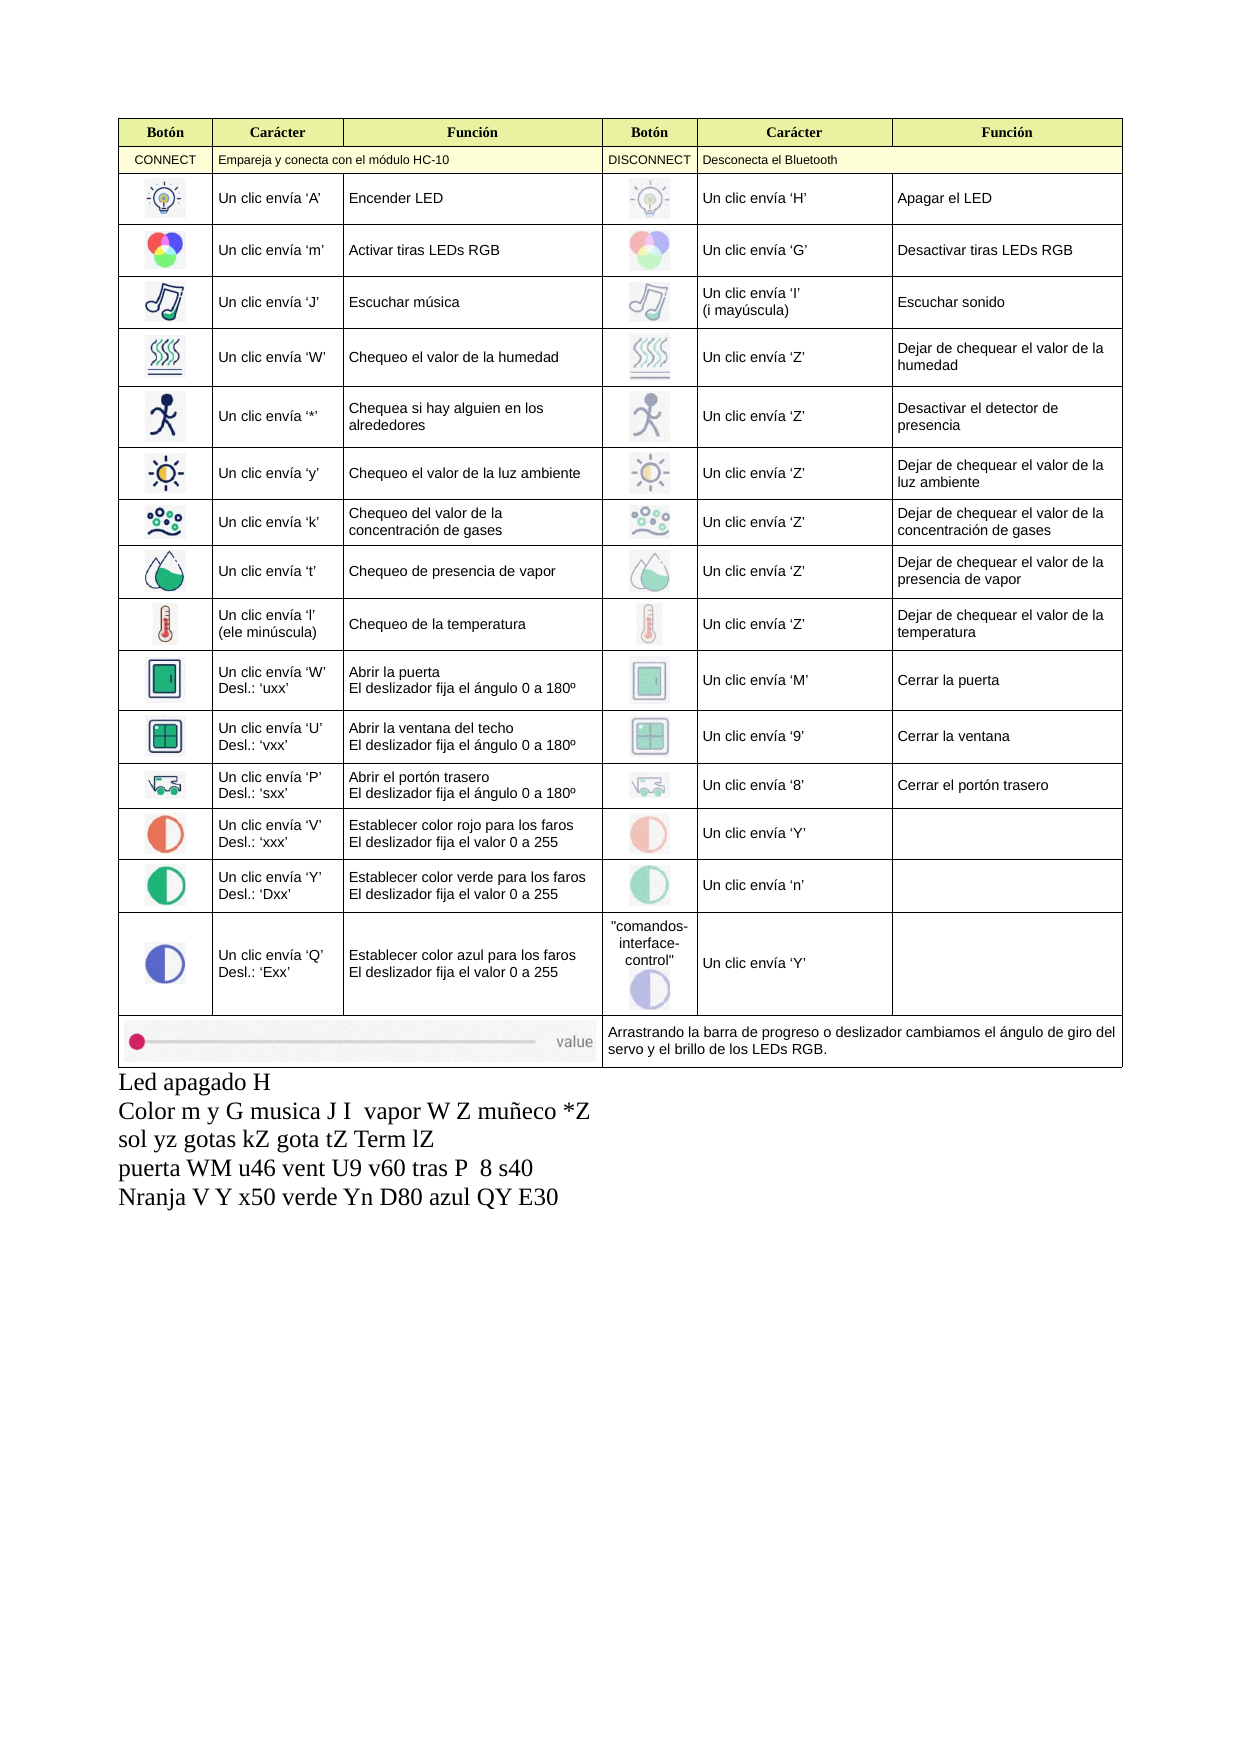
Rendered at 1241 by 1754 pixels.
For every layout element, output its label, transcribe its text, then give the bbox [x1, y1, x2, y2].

table_cell Un clic envía ‘Y’ [698, 913, 892, 1015]
picture [144, 864, 186, 906]
table_cell Un clic envía ‘l’ (ele minúscula) [213, 599, 343, 650]
table_cell Chequeo el valor de la humedad [344, 329, 602, 386]
table_cell Un clic envía ‘9’ [698, 711, 892, 763]
table_cell Desactivar tiras LEDs RGB [893, 225, 1122, 276]
table_cell Chequea si hay alguien en los alrededores [344, 387, 602, 447]
table_cell [603, 329, 697, 386]
table_cell Un clic envía ‘W’ Desl.: ‘uxx’ [213, 651, 343, 710]
table_cell Chequeo de presencia de vapor [344, 546, 602, 597]
table_cell [119, 711, 212, 763]
table_cell [119, 329, 212, 386]
table_cell Dejar de chequear el valor de la luz ambiente [893, 448, 1122, 499]
table_cell Un clic envía ‘t’ [213, 546, 343, 597]
table_cell [603, 546, 697, 597]
text Nranja V Y x50 verde Yn D80 azul QY E30 [118, 1182, 1122, 1211]
table_cell Un clic envía ‘V’ Desl.: ‘xxx’ [213, 809, 343, 859]
table_header Función [893, 119, 1122, 146]
table_cell [119, 764, 212, 808]
table_cell Apagar el LED [893, 174, 1122, 224]
table_cell [603, 651, 697, 710]
table_cell [603, 277, 697, 328]
table_cell Un clic envía ‘Z’ [698, 448, 892, 499]
table_cell Activar tiras LEDs RGB [344, 225, 602, 276]
table_cell Abrir el portón trasero El deslizador fija el ángulo 0 a 180º [344, 764, 602, 808]
picture [144, 550, 186, 592]
picture [144, 231, 186, 269]
table_cell [119, 809, 212, 859]
table_cell Un clic envía ‘I’ (i mayúscula) [698, 277, 892, 328]
table_cell Un clic envía ‘Z’ [698, 546, 892, 597]
table_cell Establecer color azul para los faros El deslizador fija el valor 0 a 255 [344, 913, 602, 1015]
picture [628, 716, 671, 757]
table_cell [603, 387, 697, 447]
table_cell [119, 277, 212, 328]
table_cell Un clic envía ‘*’ [213, 387, 343, 447]
table_cell Cerrar la ventana [893, 711, 1122, 763]
picture [144, 813, 186, 854]
table_cell Un clic envía ‘8’ [698, 764, 892, 808]
table_cell Establecer color rojo para los faros El deslizador fija el valor 0 a 255 [344, 809, 602, 859]
table_cell [603, 809, 697, 859]
table_cell [603, 225, 697, 276]
picture [628, 865, 671, 906]
table_cell [119, 913, 212, 1015]
table_cell Escuchar música [344, 277, 602, 328]
picture [144, 505, 186, 539]
table_cell Un clic envía ‘Z’ [698, 599, 892, 650]
table_cell [119, 1016, 602, 1067]
table_cell [119, 500, 212, 544]
text sol yz gotas kZ gota tZ Term lZ [118, 1124, 1122, 1153]
table_cell Un clic envía ‘P’ Desl.: ‘sxx’ [213, 764, 343, 808]
table_cell [603, 599, 697, 650]
table_cell [119, 174, 212, 224]
table_cell [603, 448, 697, 499]
picture [628, 656, 671, 704]
table_cell [893, 860, 1122, 912]
table_cell Dejar de chequear el valor de la concentración de gases [893, 500, 1122, 544]
table_cell Arrastrando la barra de progreso o deslizador cambiamos el ángulo de giro del servo y el brillo de los LEDs RGB. [603, 1016, 1122, 1067]
table_cell "comandos-interface-control" [603, 913, 697, 1015]
picture [144, 281, 186, 322]
table_cell [119, 546, 212, 597]
table_cell Dejar de chequear el valor de la humedad [893, 329, 1122, 386]
table_cell Un clic envía ‘k’ [213, 500, 343, 544]
text puerta WM u46 vent U9 v60 tras P 8 s40 [118, 1153, 1122, 1182]
table_header Función [344, 119, 602, 146]
table_cell Cerrar el portón trasero [893, 764, 1122, 808]
table_cell Un clic envía ‘Y’ [698, 809, 892, 859]
table_cell [893, 913, 1122, 1015]
picture [144, 771, 186, 799]
picture [628, 550, 671, 592]
table_cell Un clic envía ‘M’ [698, 651, 892, 710]
table_cell [603, 711, 697, 763]
picture [152, 603, 178, 645]
table_cell Encender LED [344, 174, 602, 224]
table_cell Un clic envía ‘Q’ Desl.: ‘Exx’ [213, 913, 343, 1015]
table_header Carácter [698, 119, 892, 146]
table_cell Un clic envía ‘H’ [698, 174, 892, 224]
table_cell Un clic envía ‘y’ [213, 448, 343, 499]
table_cell [119, 448, 212, 499]
table_cell Cerrar la puerta [893, 651, 1122, 710]
table_cell [603, 860, 697, 912]
table_cell [119, 387, 212, 447]
picture [144, 391, 186, 442]
table_header Carácter [213, 119, 343, 146]
table_cell CONNECT [119, 147, 212, 172]
table_cell [603, 500, 697, 544]
table_cell Chequeo el valor de la luz ambiente [344, 448, 602, 499]
table_cell Dejar de chequear el valor de la presencia de vapor [893, 546, 1122, 597]
picture [144, 453, 186, 493]
picture [628, 178, 671, 219]
table_cell Chequeo de la temperatura [344, 599, 602, 650]
table_cell Un clic envía ‘Z’ [698, 329, 892, 386]
picture [144, 178, 186, 218]
picture [628, 391, 671, 442]
picture [628, 813, 671, 854]
table_cell Un clic envía ‘W’ [213, 329, 343, 386]
picture [144, 657, 186, 703]
table_cell Un clic envía ‘n’ [698, 860, 892, 912]
picture [628, 772, 671, 798]
table_cell [603, 764, 697, 808]
table_cell Un clic envía ‘m’ [213, 225, 343, 276]
table_cell [119, 599, 212, 650]
table_cell [119, 860, 212, 912]
table_cell Un clic envía ‘A’ [213, 174, 343, 224]
picture [636, 603, 663, 645]
table_cell Escuchar sonido [893, 277, 1122, 328]
picture [628, 967, 671, 1010]
table_cell Un clic envía ‘Z’ [698, 387, 892, 447]
table_cell Desactivar el detector de presencia [893, 387, 1122, 447]
table_cell Chequeo del valor de la concentración de gases [344, 500, 602, 544]
table_cell DISCONNECT [603, 147, 697, 172]
table_cell Empareja y conecta con el módulo HC-10 [213, 147, 602, 172]
table_cell Establecer color verde para los faros El deslizador fija el valor 0 a 255 [344, 860, 602, 912]
table_cell [603, 174, 697, 224]
table_cell Desconecta el Bluetooth [698, 147, 1122, 172]
picture [628, 505, 671, 539]
picture [628, 282, 671, 322]
table_cell Un clic envía ‘Z’ [698, 500, 892, 544]
picture [144, 335, 186, 378]
table_cell Un clic envía ‘U’ Desl.: ‘vxx’ [213, 711, 343, 763]
table_cell [119, 651, 212, 710]
table_header Botón [119, 119, 212, 146]
table_cell Abrir la puerta El deslizador fija el ángulo 0 a 180º [344, 651, 602, 710]
table_cell [893, 809, 1122, 859]
picture [628, 452, 671, 494]
text Led apagado H [118, 1068, 1122, 1096]
table_cell Abrir la ventana del techo El deslizador fija el ángulo 0 a 180º [344, 711, 602, 763]
table_cell Un clic envía ‘J’ [213, 277, 343, 328]
picture [628, 333, 671, 381]
table_cell Un clic envía ‘Y’ Desl.: ‘Dxx’ [213, 860, 343, 912]
table_header Botón [603, 119, 697, 146]
text Color m y G musica J I vapor W Z muñeco *Z [118, 1096, 1122, 1124]
table_cell Un clic envía ‘G’ [698, 225, 892, 276]
picture [628, 230, 671, 271]
table_cell [119, 225, 212, 276]
table_cell Dejar de chequear el valor de la temperatura [893, 599, 1122, 650]
picture [123, 1020, 597, 1062]
picture [144, 715, 186, 757]
picture [144, 942, 186, 984]
